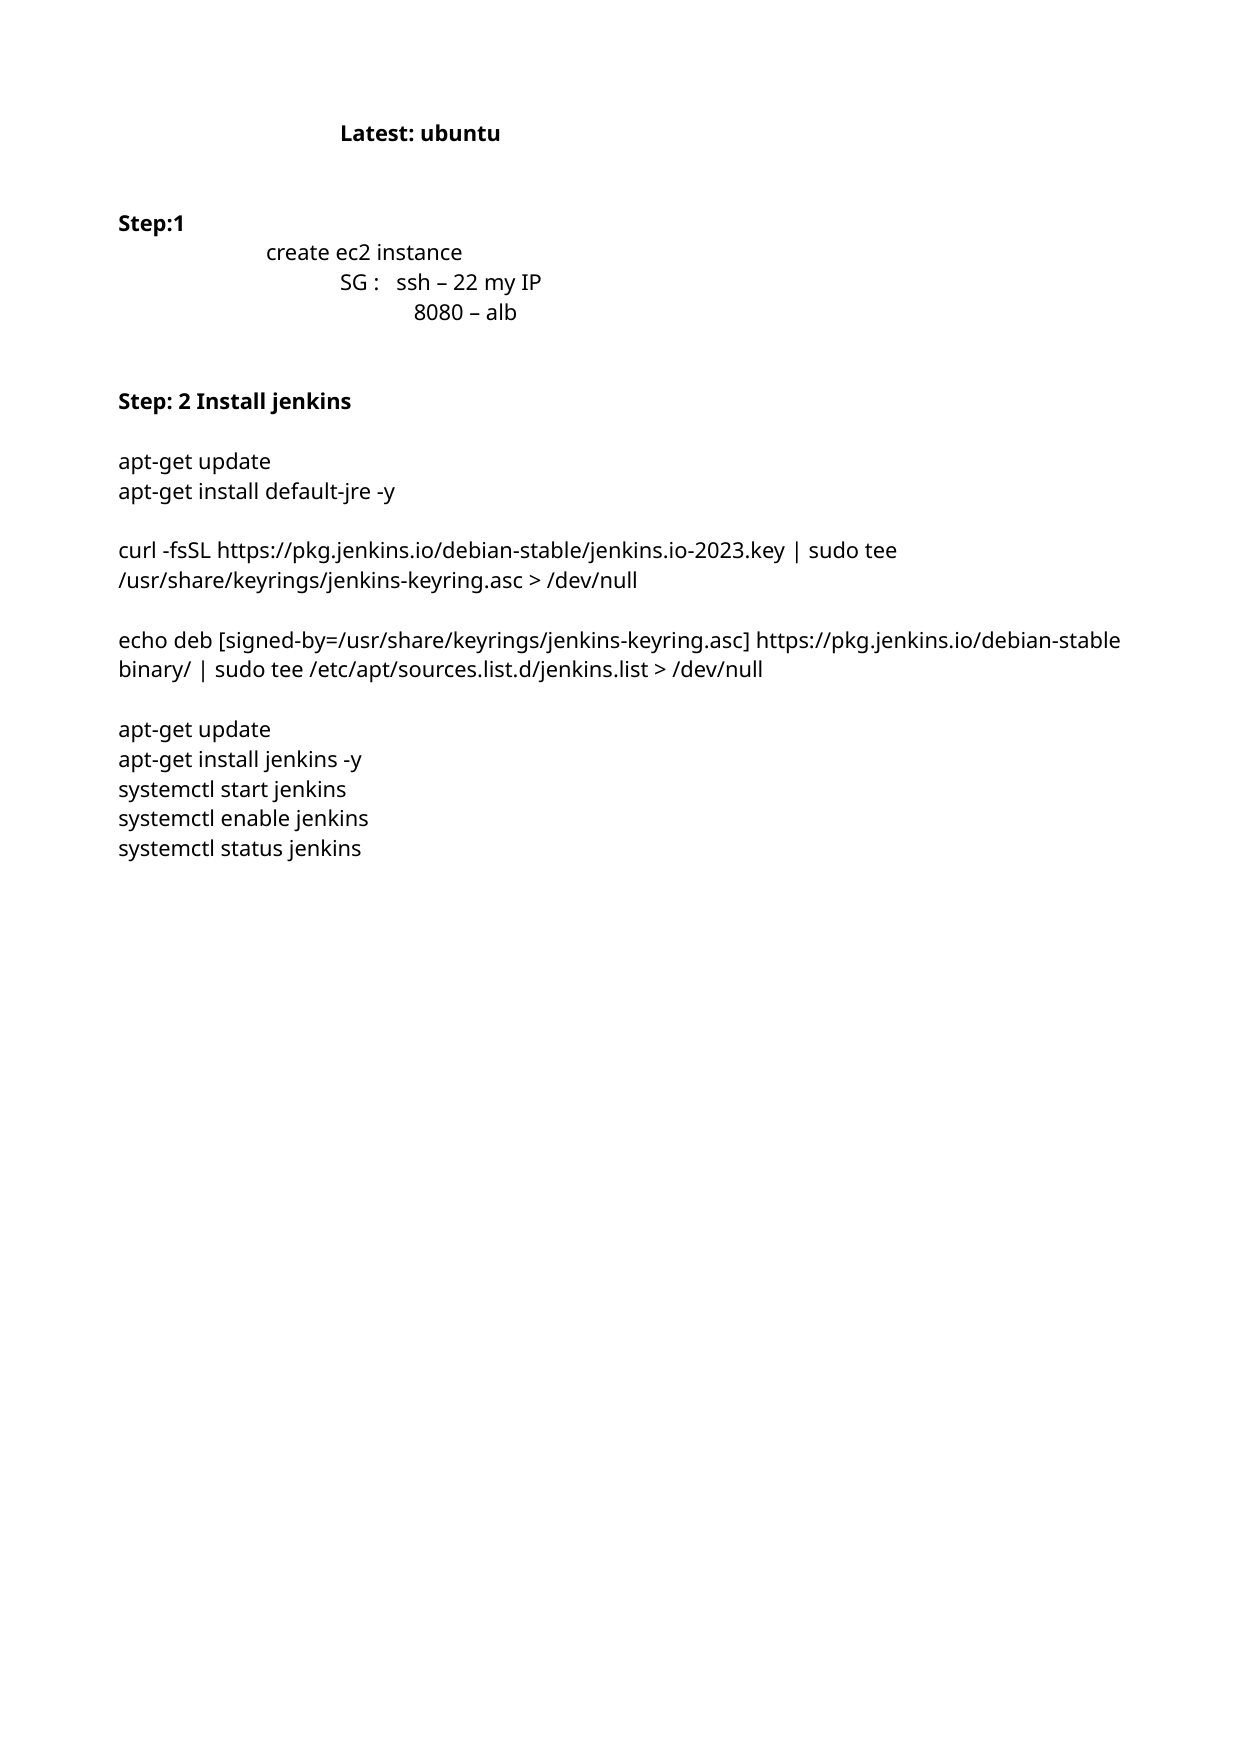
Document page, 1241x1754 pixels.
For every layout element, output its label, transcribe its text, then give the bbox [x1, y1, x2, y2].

text SG : ssh – 22 my IP [118, 267, 1122, 297]
text apt-get update [118, 446, 1122, 476]
text systemctl enable jenkins [118, 803, 1122, 833]
text systemctl status jenkins [118, 833, 1122, 863]
text curl -fsSL https://pkg.jenkins.io/debian-stable/jenkins.io-2023.key | sudo tee /usr/share/keyrings/jenkins-keyring.asc > /dev/null [118, 535, 1122, 595]
text Step:1 [118, 207, 1122, 237]
text create ec2 instance [118, 237, 1122, 267]
text Latest: ubuntu [118, 118, 1122, 148]
text apt-get install jenkins -y [118, 744, 1122, 773]
text apt-get update [118, 714, 1122, 744]
text 8080 – alb [118, 297, 1122, 327]
text Step: 2 Install jenkins [118, 386, 1122, 416]
text apt-get install default-jre -y [118, 476, 1122, 505]
text echo deb [signed-by=/usr/share/keyrings/jenkins-keyring.asc] https://pkg.jenkins.io/debian-stable binary/ | sudo tee /etc/apt/sources.list.d/jenkins.list > /dev/null [118, 624, 1122, 684]
text systemctl start jenkins [118, 773, 1122, 803]
